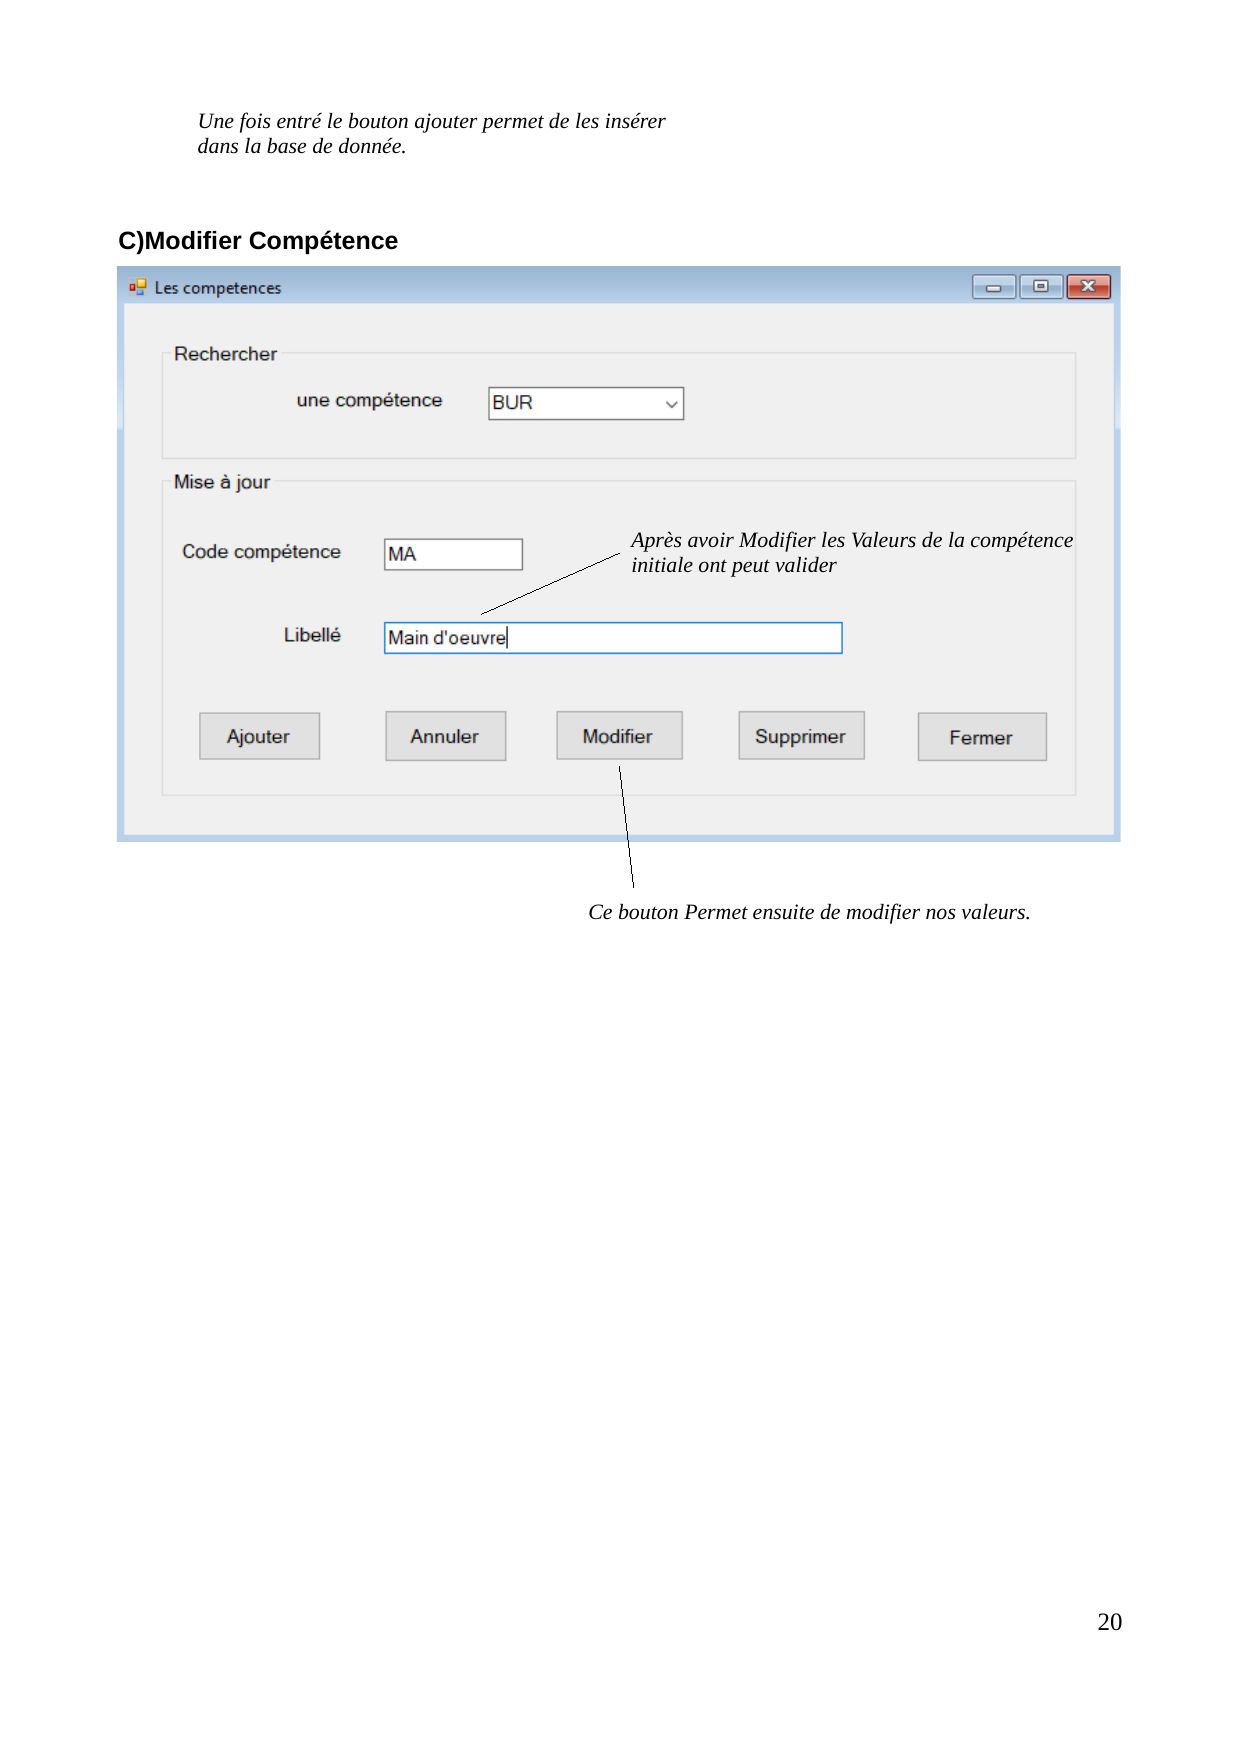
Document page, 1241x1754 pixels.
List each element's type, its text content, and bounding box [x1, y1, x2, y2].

subtitle C)Modifier Compétence [118, 226, 1122, 254]
picture [116, 266, 1121, 842]
